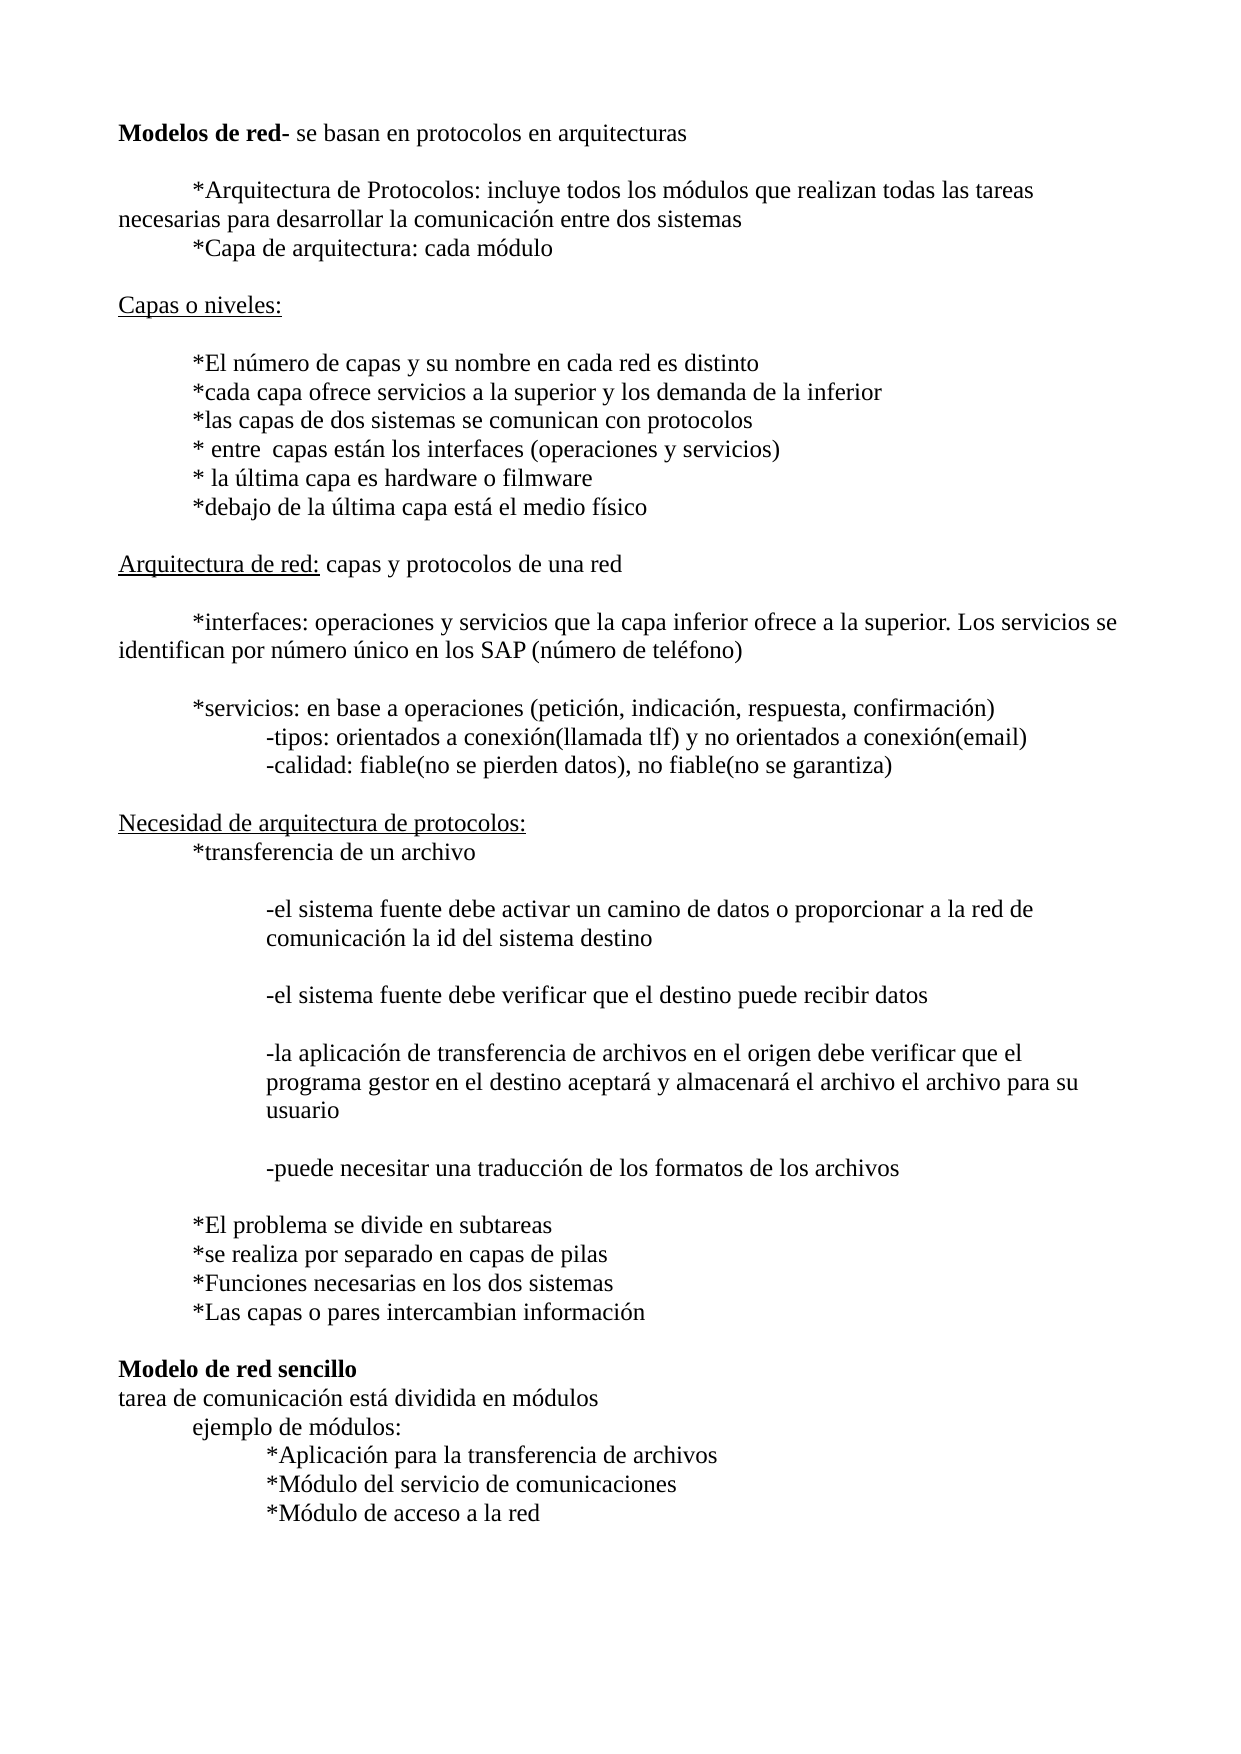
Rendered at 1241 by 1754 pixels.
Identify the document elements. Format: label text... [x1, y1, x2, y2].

text *interfaces: operaciones y servicios que la capa inferior ofrece a la superior. Los servicios se identifican por número único en los SAP (número de teléfono) [118, 607, 1122, 664]
text Necesidad de arquitectura de protocolos: [118, 808, 1122, 837]
text *cada capa ofrece servicios a la superior y los demanda de la inferior [118, 377, 1122, 406]
text -la aplicación de transferencia de archivos en el origen debe verificar que el programa gestor en el destino aceptará y almacenará el archivo el archivo para su usuario [118, 1038, 1122, 1124]
text *se realiza por separado en capas de pilas [118, 1239, 1122, 1268]
text Modelo de red sencillo [118, 1354, 1122, 1383]
text *El problema se divide en subtareas [118, 1211, 1122, 1239]
text *debajo de la última capa está el medio físico [118, 492, 1122, 521]
text -el sistema fuente debe verificar que el destino puede recibir datos [118, 981, 1122, 1009]
text *Funciones necesarias en los dos sistemas [118, 1268, 1122, 1297]
text *transferencia de un archivo [118, 837, 1122, 866]
text Capas o niveles: [118, 291, 1122, 319]
text -puede necesitar una traducción de los formatos de los archivos [118, 1153, 1122, 1182]
text * entre capas están los interfaces (operaciones y servicios) [118, 434, 1122, 463]
text *Arquitectura de Protocolos: incluye todos los módulos que realizan todas las tareas necesarias para desarrollar la comunicación entre dos sistemas [118, 176, 1122, 233]
text tarea de comunicación está dividida en módulos [118, 1383, 1122, 1412]
text *servicios: en base a operaciones (petición, indicación, respuesta, confirmación) [118, 693, 1122, 722]
text Modelos de red- se basan en protocolos en arquitecturas [118, 118, 1122, 147]
text Arquitectura de red: capas y protocolos de una red [118, 549, 1122, 578]
text * la última capa es hardware o filmware [118, 463, 1122, 492]
text *Módulo del servicio de comunicaciones [118, 1469, 1122, 1498]
text *Módulo de acceso a la red [118, 1498, 1122, 1527]
text *las capas de dos sistemas se comunican con protocolos [118, 406, 1122, 434]
text *El número de capas y su nombre en cada red es distinto [118, 348, 1122, 377]
text ejemplo de módulos: [118, 1412, 1122, 1441]
text *Las capas o pares intercambian información [118, 1297, 1122, 1326]
text *Capa de arquitectura: cada módulo [118, 233, 1122, 262]
text -tipos: orientados a conexión(llamada tlf) y no orientados a conexión(email) [118, 722, 1122, 751]
text -el sistema fuente debe activar un camino de datos o proporcionar a la red de comunicación la id del sistema destino [118, 894, 1122, 952]
text *Aplicación para la transferencia de archivos [118, 1441, 1122, 1469]
text -calidad: fiable(no se pierden datos), no fiable(no se garantiza) [118, 751, 1122, 779]
